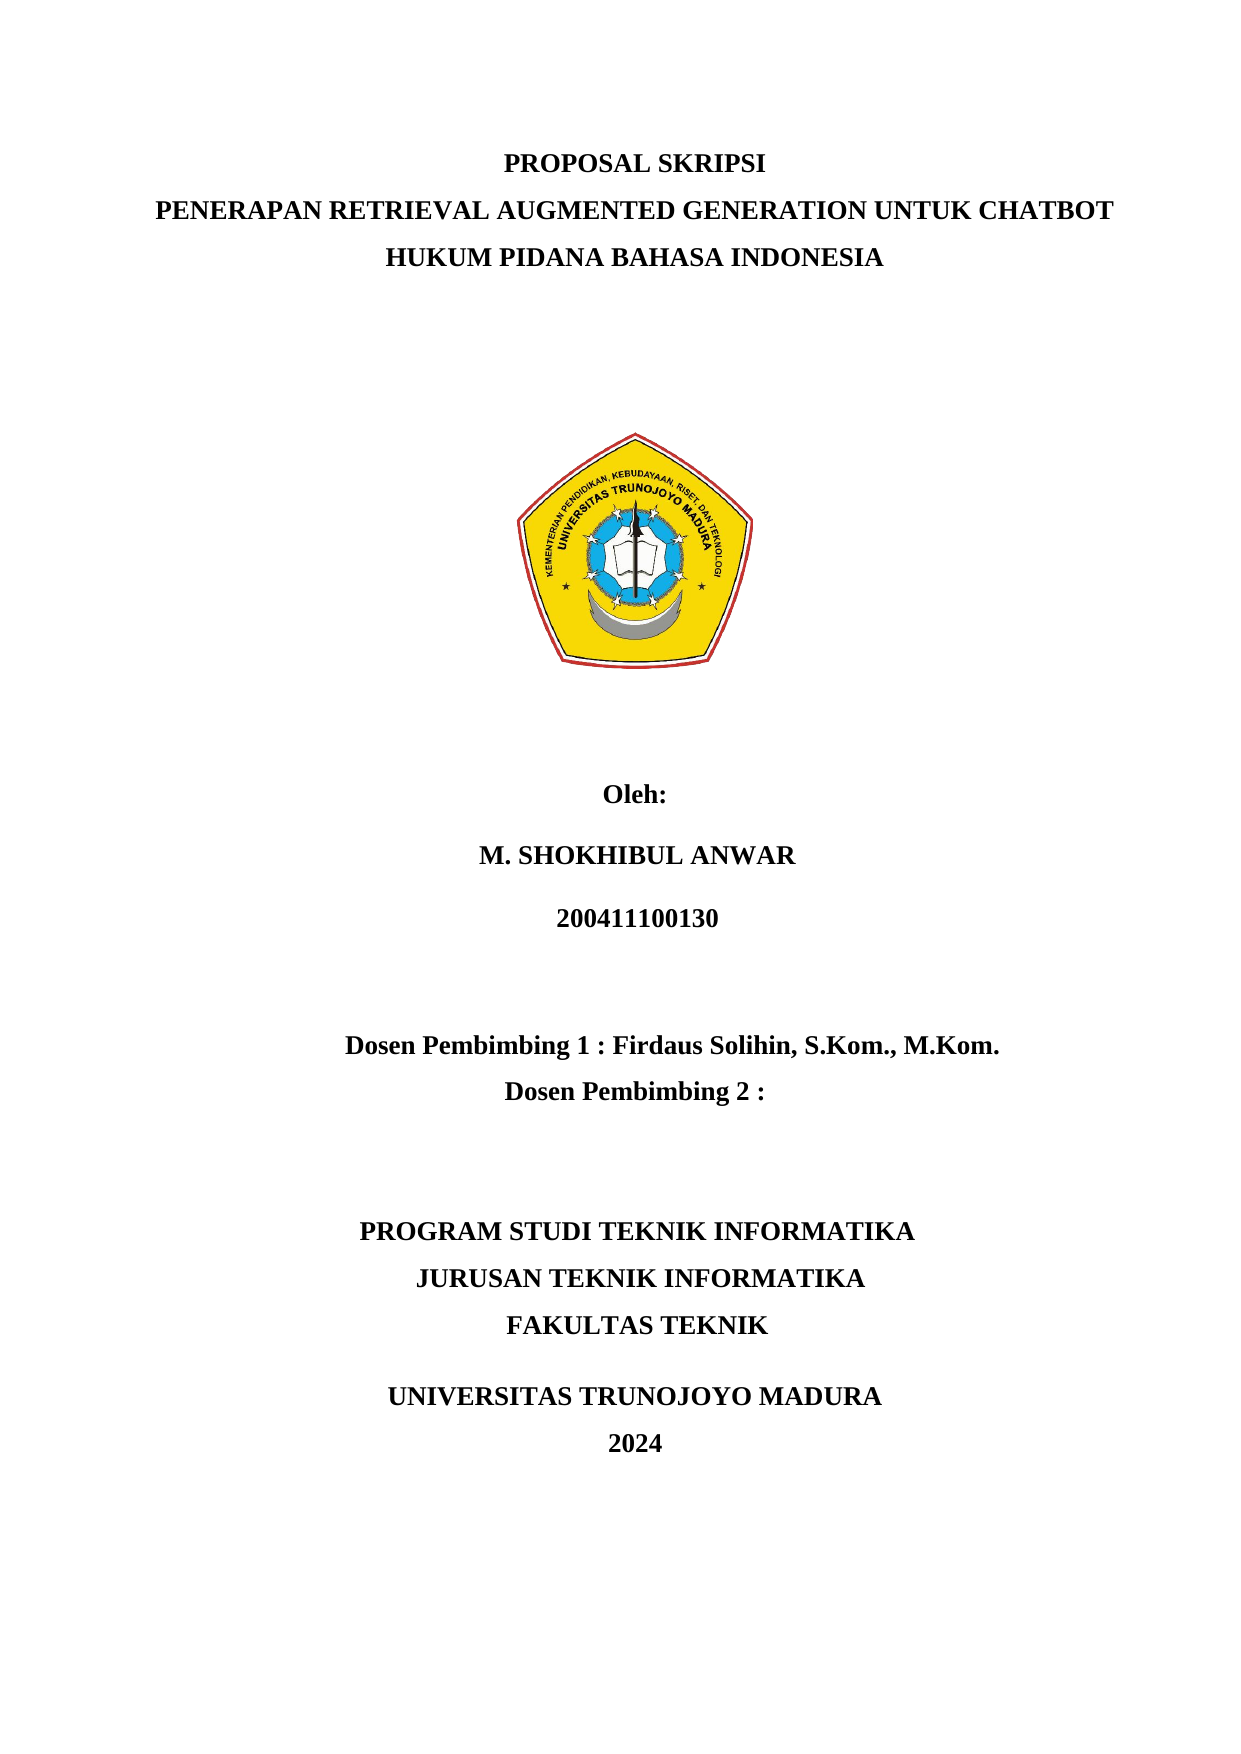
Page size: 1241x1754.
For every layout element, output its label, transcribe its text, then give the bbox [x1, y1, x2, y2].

text JURUSAN TEKNIK INFORMATIKA [148, 1262, 1127, 1293]
text Oleh: [148, 778, 1122, 809]
text Dosen Pembimbing 1 : Firdaus Solihin, S.Kom., M.Kom. [148, 1029, 1122, 1060]
text PROGRAM STUDI TEKNIK INFORMATIKA [148, 1216, 1127, 1247]
text Dosen Pembimbing 2 : [148, 1076, 1122, 1107]
picture [516, 432, 753, 669]
text UNIVERSITAS TRUNOJOYO MADURA [148, 1381, 1122, 1412]
text FAKULTAS TEKNIK [148, 1309, 1127, 1340]
text 2024 [148, 1427, 1122, 1458]
text M. SHOKHIBUL ANWAR [432, 839, 843, 870]
text PENERAPAN RETRIEVAL AUGMENTED GENERATION UNTUK CHATBOT HUKUM PIDANA BAHASA INDONESIA [148, 194, 1122, 272]
text 200411100130 [432, 902, 843, 933]
text PROPOSAL SKRIPSI [148, 148, 1122, 179]
